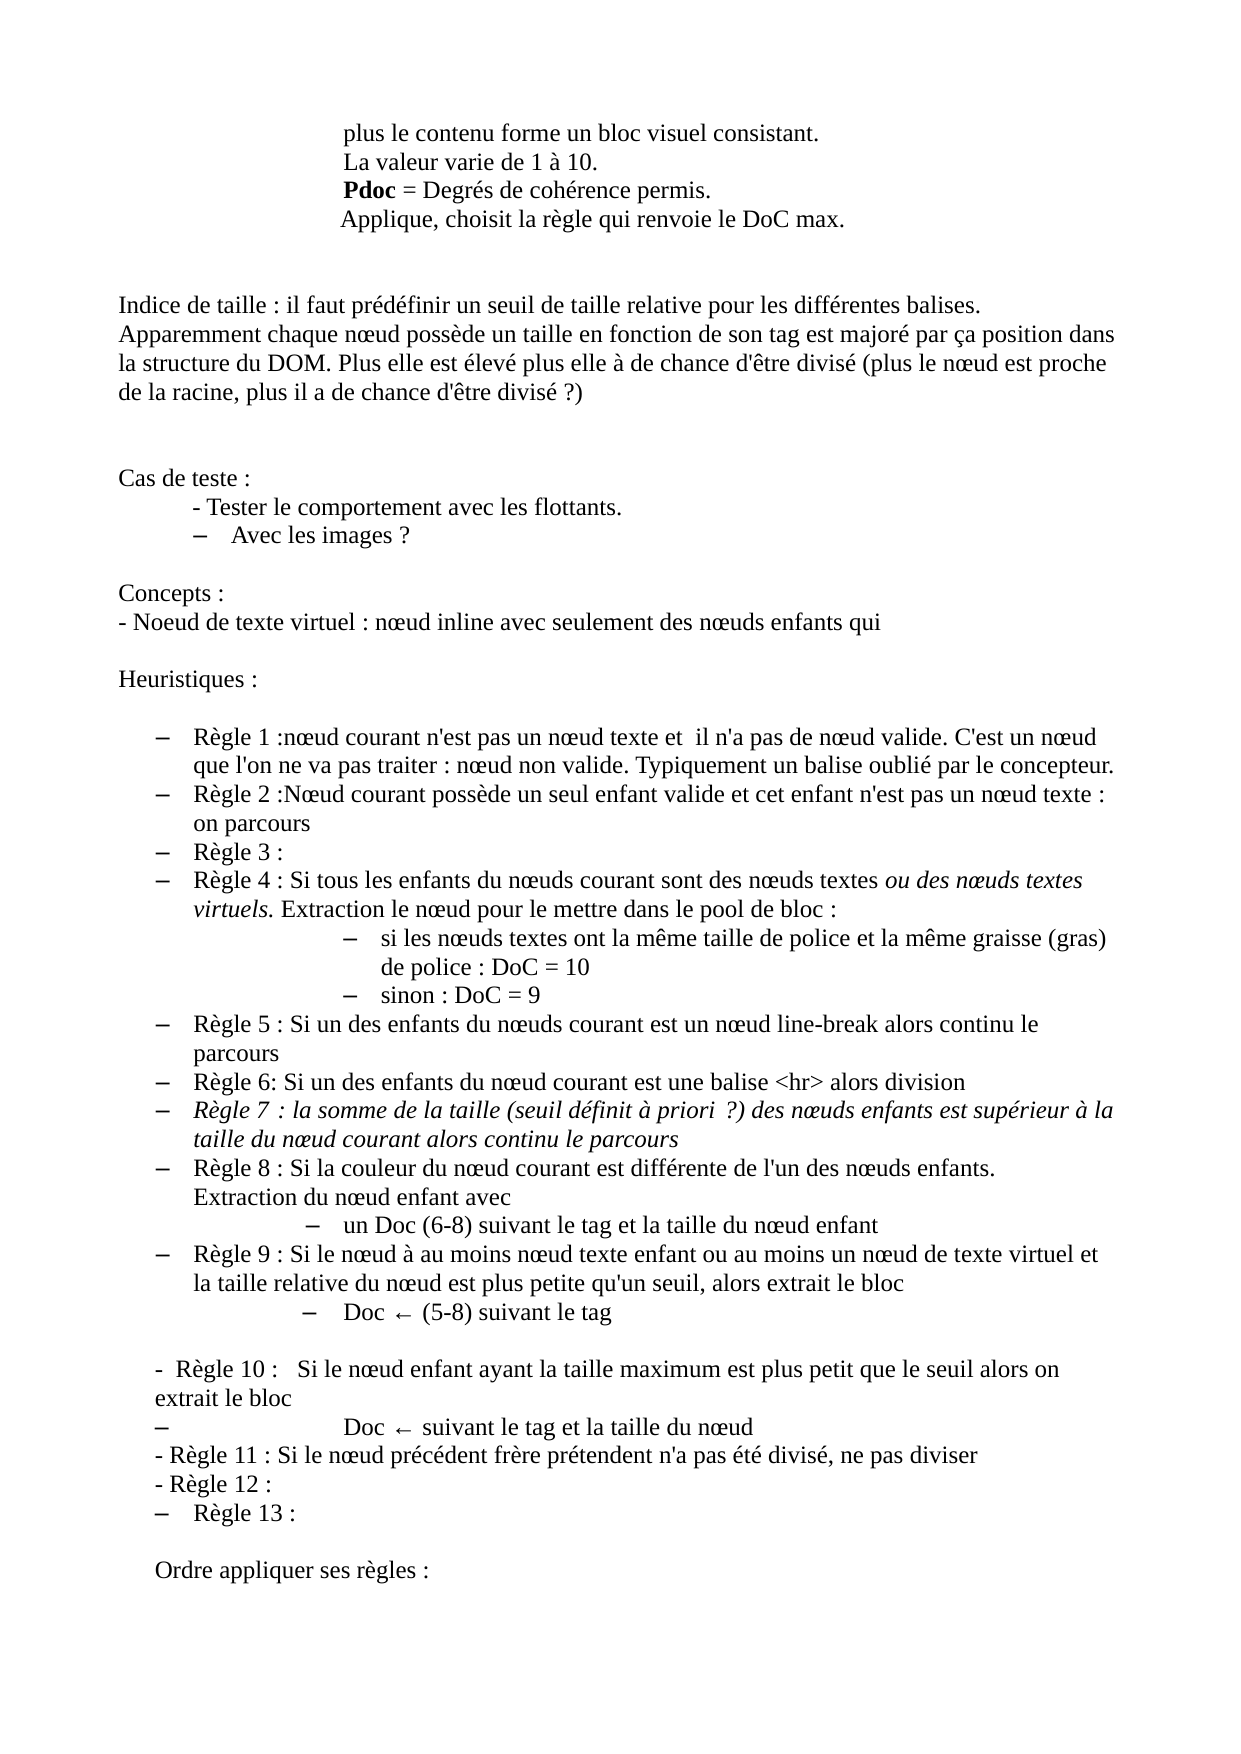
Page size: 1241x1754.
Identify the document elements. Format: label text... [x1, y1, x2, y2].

list Règle 4 : Si tous les enfants du nœuds courant sont des nœuds textes ou des nœuds textes virtuels. Extraction le nœud pour le mettre dans le pool de bloc : [156, 866, 1122, 923]
list Pdoc = Degrés de cohérence permis. [306, 176, 1122, 204]
list Règle 9 : Si le nœud à au moins nœud texte enfant ou au moins un nœud de texte virtuel et la taille relative du nœud est plus petite qu'un seuil, alors extrait le bloc [156, 1239, 1122, 1297]
list Extraction du nœud enfant avec [156, 1182, 1122, 1211]
text Applique, choisit la règle qui renvoie le DoC max. [118, 204, 1122, 233]
list sinon : DoC = 9 [343, 981, 1122, 1009]
list - Règle 12 : [154, 1469, 1122, 1498]
text - Tester le comportement avec les flottants. [118, 492, 1122, 521]
list Avec les images ? [193, 521, 1122, 549]
list Doc ← (5-8) suivant le tag [302, 1297, 1122, 1326]
list Règle 7 : la somme de la taille (seuil définit à priori ?) des nœuds enfants est supérieur à la taille du nœud courant alors continu le parcours [156, 1096, 1122, 1153]
text Ordre appliquer ses règles : [154, 1556, 1122, 1584]
list Doc ← suivant le tag et la taille du nœud [154, 1412, 1122, 1441]
list Règle 8 : Si la couleur du nœud courant est différente de l'un des nœuds enfants. [156, 1153, 1122, 1182]
text - Noeud de texte virtuel : nœud inline avec seulement des nœuds enfants qui [118, 607, 1122, 636]
list La valeur varie de 1 à 10. [306, 147, 1122, 176]
text Concepts : [118, 578, 1122, 607]
list Règle 3 : [156, 837, 1122, 866]
list Règle 6: Si un des enfants du nœud courant est une balise <hr> alors division [156, 1067, 1122, 1096]
list - Règle 10 : Si le nœud enfant ayant la taille maximum est plus petit que le seuil alors on extrait le bloc [154, 1354, 1122, 1412]
list plus le contenu forme un bloc visuel consistant. [306, 118, 1122, 147]
list Règle 2 :Nœud courant possède un seul enfant valide et cet enfant n'est pas un nœud texte : on parcours [156, 779, 1122, 837]
list - Règle 11 : Si le nœud précédent frère prétendent n'a pas été divisé, ne pas diviser [154, 1441, 1122, 1469]
list Règle 1 :nœud courant n'est pas un nœud texte et il n'a pas de nœud valide. C'est un nœud que l'on ne va pas traiter : nœud non valide. Typiquement un balise oublié par le concepteur. [156, 722, 1122, 779]
list si les nœuds textes ont la même taille de police et la même graisse (gras) de police : DoC = 10 [343, 923, 1122, 981]
list Règle 13 : [154, 1498, 1122, 1527]
text Heuristiques : [118, 664, 1122, 693]
text Cas de teste : [118, 463, 1122, 492]
list Règle 5 : Si un des enfants du nœuds courant est un nœud line-break alors continu le parcours [156, 1009, 1122, 1067]
list un Doc (6-8) suivant le tag et la taille du nœud enfant [306, 1211, 1122, 1239]
text Indice de taille : il faut prédéfinir un seuil de taille relative pour les différentes balises. Apparemment chaque nœud possède un taille en fonction de son tag est majoré par ça position dans la structure du DOM. Plus elle est élevé plus elle à de chance d'être divisé (plus le nœud est proche de la racine, plus il a de chance d'être divisé ?) [118, 291, 1122, 406]
